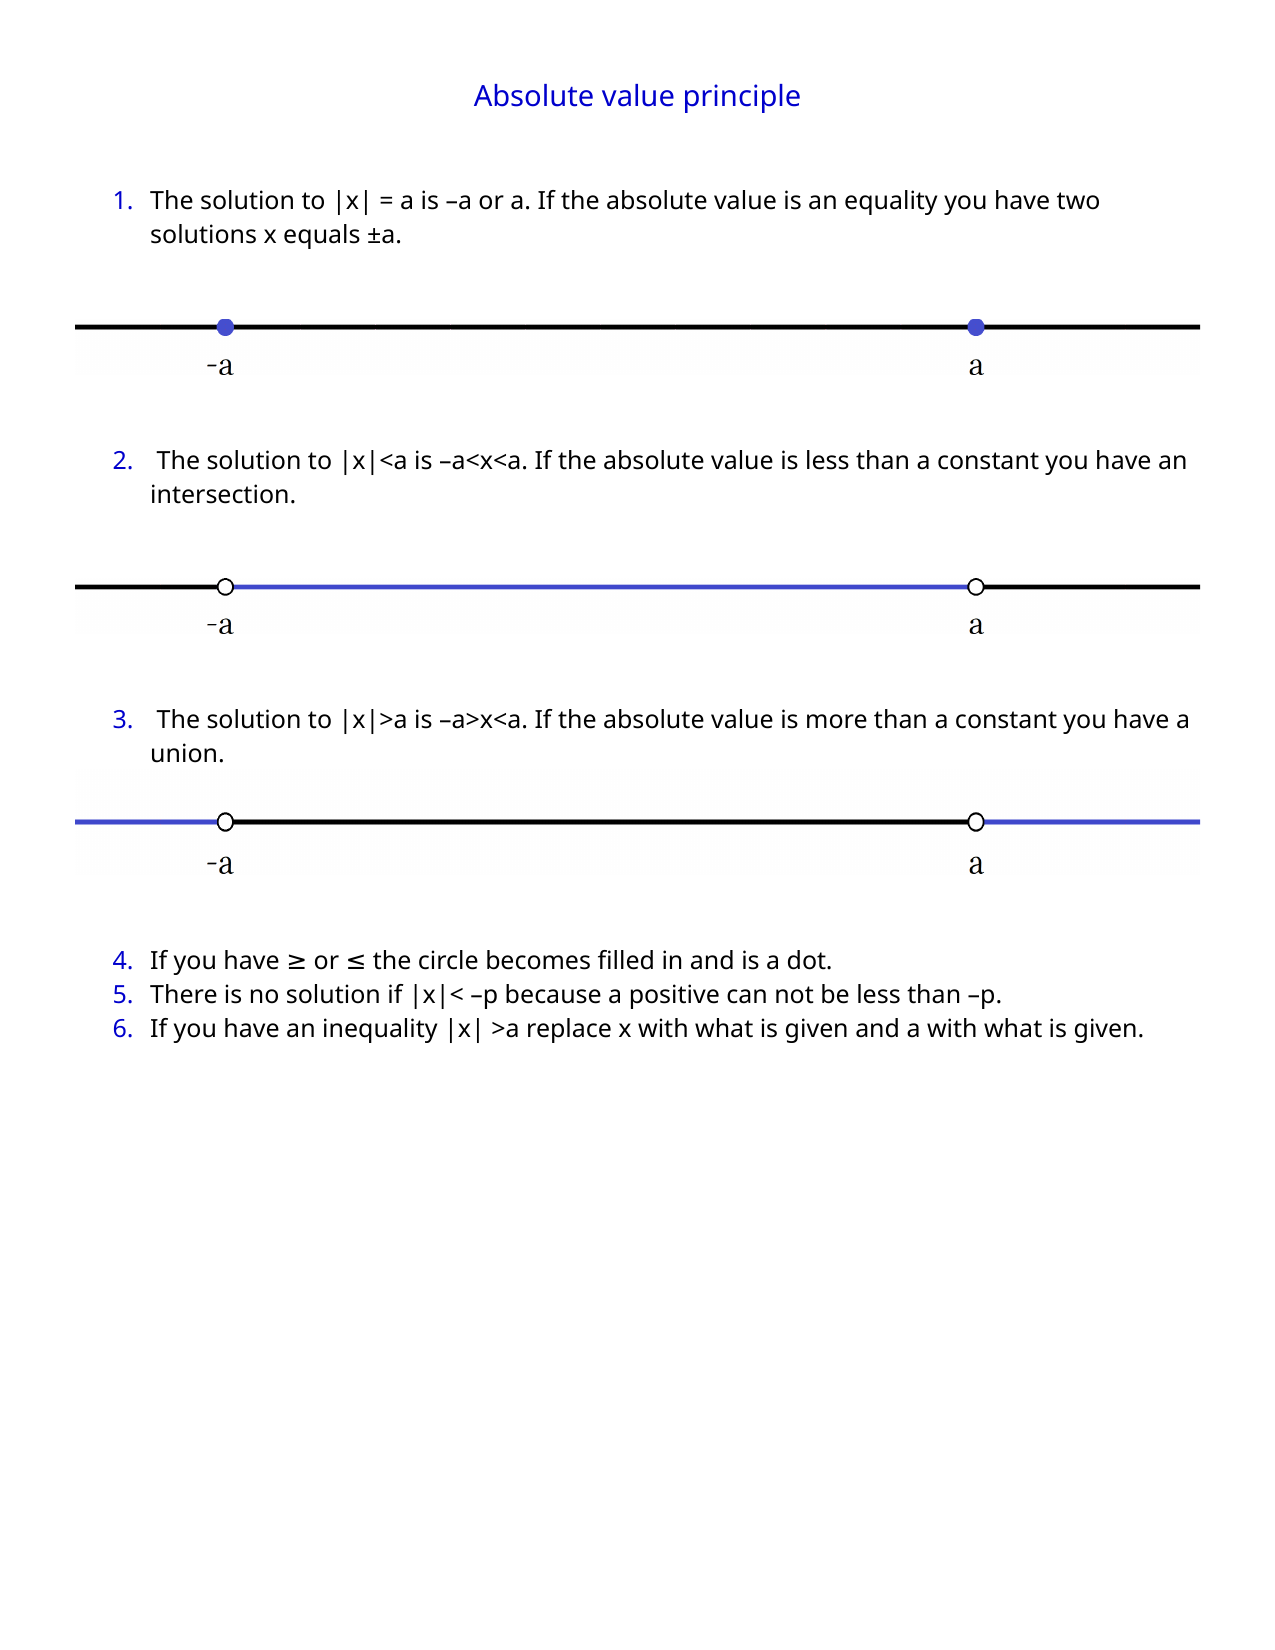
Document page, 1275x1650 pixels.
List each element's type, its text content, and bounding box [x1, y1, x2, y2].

text Absolute value principle [75, 75, 1200, 115]
list If you have an inequality |x| >a replace x with what is given and a with what is given. [112, 1011, 1200, 1045]
picture [75, 319, 1200, 375]
list If you have ≥ or ≤ the circle becomes filled in and is a dot. [112, 943, 1200, 977]
list The solution to |x| = a is –a or a. If the absolute value is an equality you have two solutions x equals ±a. [112, 183, 1200, 251]
list There is no solution if |x|< –p because a positive can not be less than –p. [112, 977, 1200, 1011]
picture [75, 578, 1200, 634]
list The solution to |x|<a is –a<x<a. If the absolute value is less than a constant you have an intersection. [112, 442, 1200, 510]
picture [75, 769, 1200, 875]
list The solution to |x|>a is –a>x<a. If the absolute value is more than a constant you have a union. [112, 702, 1200, 769]
